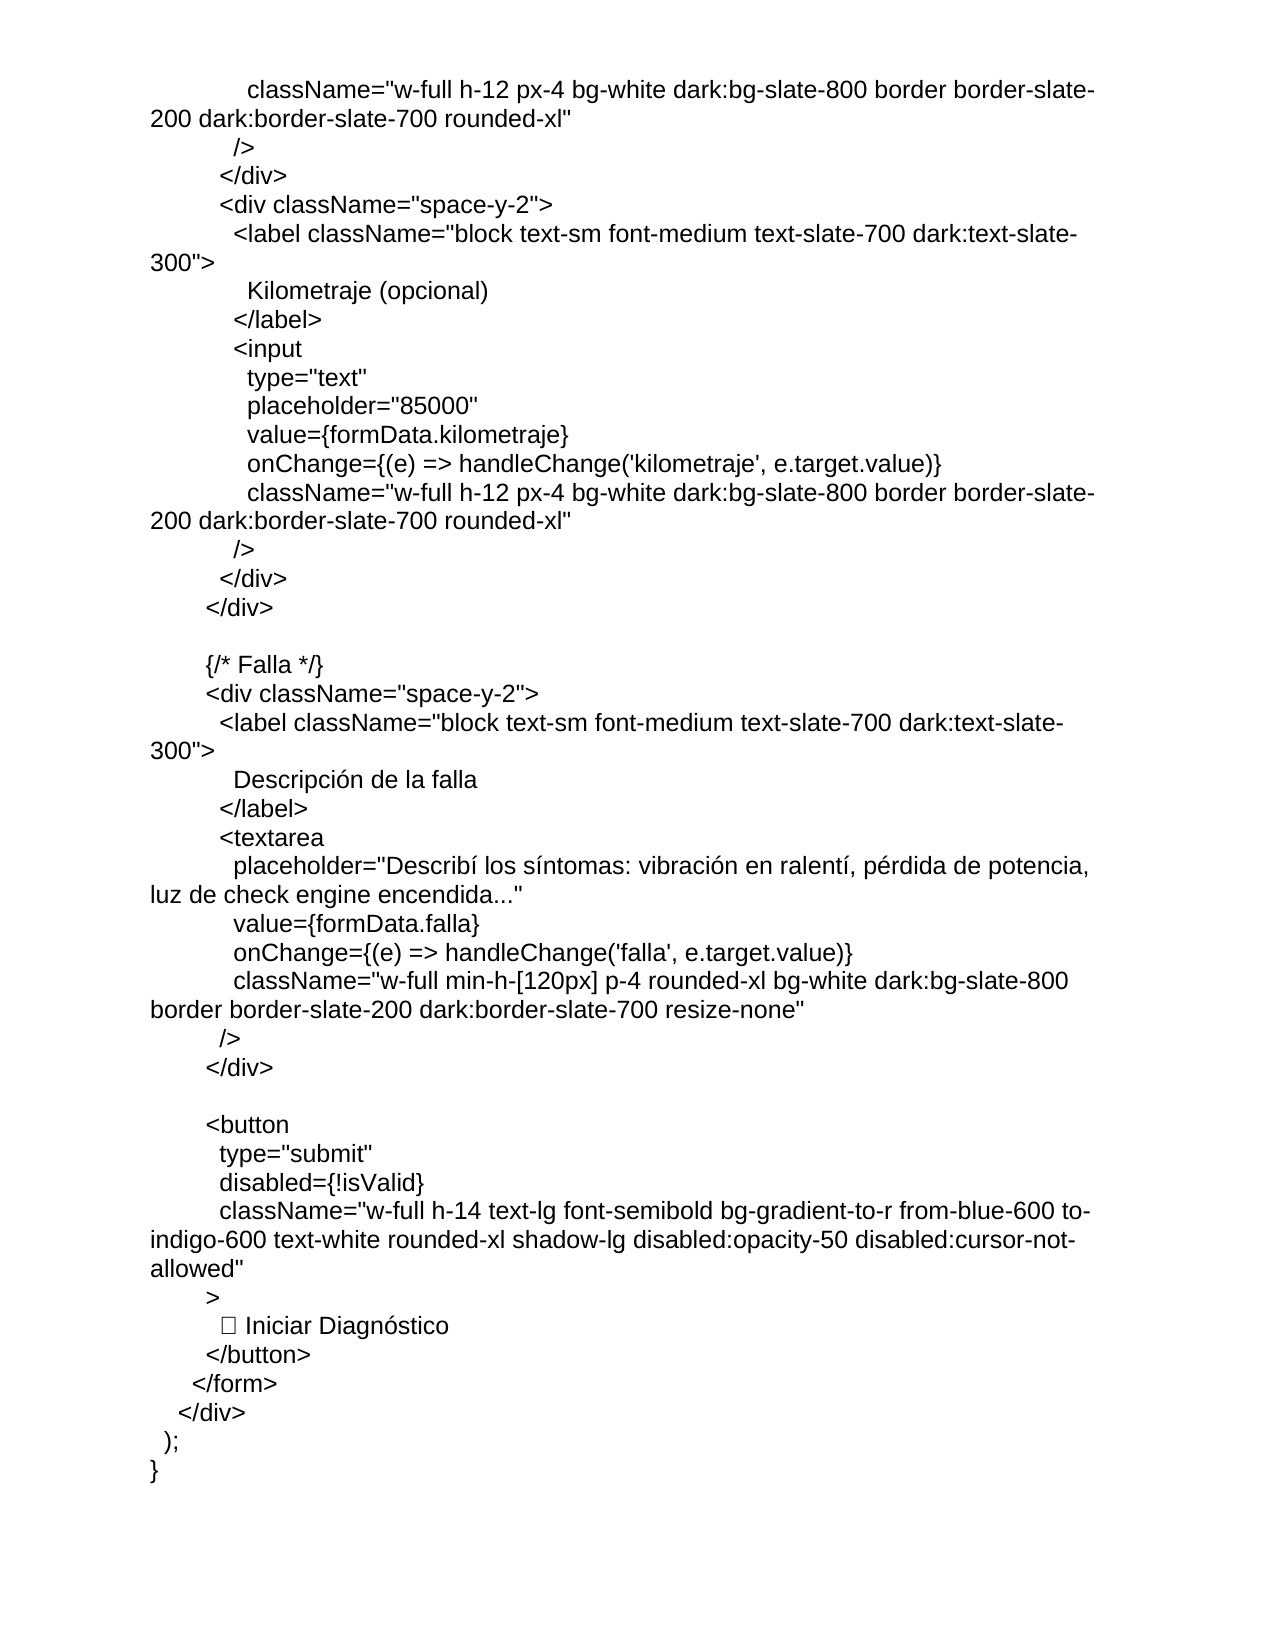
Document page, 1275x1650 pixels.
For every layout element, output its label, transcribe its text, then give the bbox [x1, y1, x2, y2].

text <label className="block text-sm font-medium text-slate-700 dark:text-slate-300"> [150, 707, 1125, 765]
text <button [150, 1110, 1125, 1139]
text /> [150, 535, 1125, 564]
text onChange={(e) => handleChange('falla', e.target.value)} [150, 937, 1125, 966]
text type="text" [150, 362, 1125, 391]
text } [150, 1455, 1125, 1484]
text > [150, 1282, 1125, 1311]
text {/* Falla */} [150, 650, 1125, 679]
text Kilometraje (opcional) [150, 276, 1125, 305]
text /> [150, 1024, 1125, 1052]
text </div> [150, 592, 1125, 621]
text disabled={!isValid} [150, 1167, 1125, 1196]
text onChange={(e) => handleChange('kilometraje', e.target.value)} [150, 449, 1125, 477]
text className="w-full h-12 px-4 bg-white dark:bg-slate-800 border border-slate-200 dark:border-slate-700 rounded-xl" [150, 75, 1125, 132]
text <div className="space-y-2"> [150, 679, 1125, 707]
text </div> [150, 1397, 1125, 1426]
text 🔧 Iniciar Diagnóstico [150, 1311, 1125, 1340]
text </label> [150, 305, 1125, 334]
text /> [150, 132, 1125, 161]
text placeholder="Describí los síntomas: vibración en ralentí, pérdida de potencia, luz de check engine encendida..." [150, 851, 1125, 909]
text <div className="space-y-2"> [150, 190, 1125, 219]
text value={formData.falla} [150, 909, 1125, 937]
text </button> [150, 1340, 1125, 1369]
text </div> [150, 564, 1125, 592]
text value={formData.kilometraje} [150, 420, 1125, 449]
text </label> [150, 794, 1125, 822]
text className="w-full h-14 text-lg font-semibold bg-gradient-to-r from-blue-600 to-indigo-600 text-white rounded-xl shadow-lg disabled:opacity-50 disabled:cursor-not-allowed" [150, 1196, 1125, 1282]
text </div> [150, 161, 1125, 190]
text ); [150, 1426, 1125, 1455]
text Descripción de la falla [150, 765, 1125, 794]
text </form> [150, 1369, 1125, 1397]
text <textarea [150, 822, 1125, 851]
text className="w-full h-12 px-4 bg-white dark:bg-slate-800 border border-slate-200 dark:border-slate-700 rounded-xl" [150, 477, 1125, 535]
text className="w-full min-h-[120px] p-4 rounded-xl bg-white dark:bg-slate-800 border border-slate-200 dark:border-slate-700 resize-none" [150, 966, 1125, 1024]
text <label className="block text-sm font-medium text-slate-700 dark:text-slate-300"> [150, 219, 1125, 276]
text <input [150, 334, 1125, 362]
text placeholder="85000" [150, 391, 1125, 420]
text type="submit" [150, 1139, 1125, 1167]
text </div> [150, 1052, 1125, 1081]
